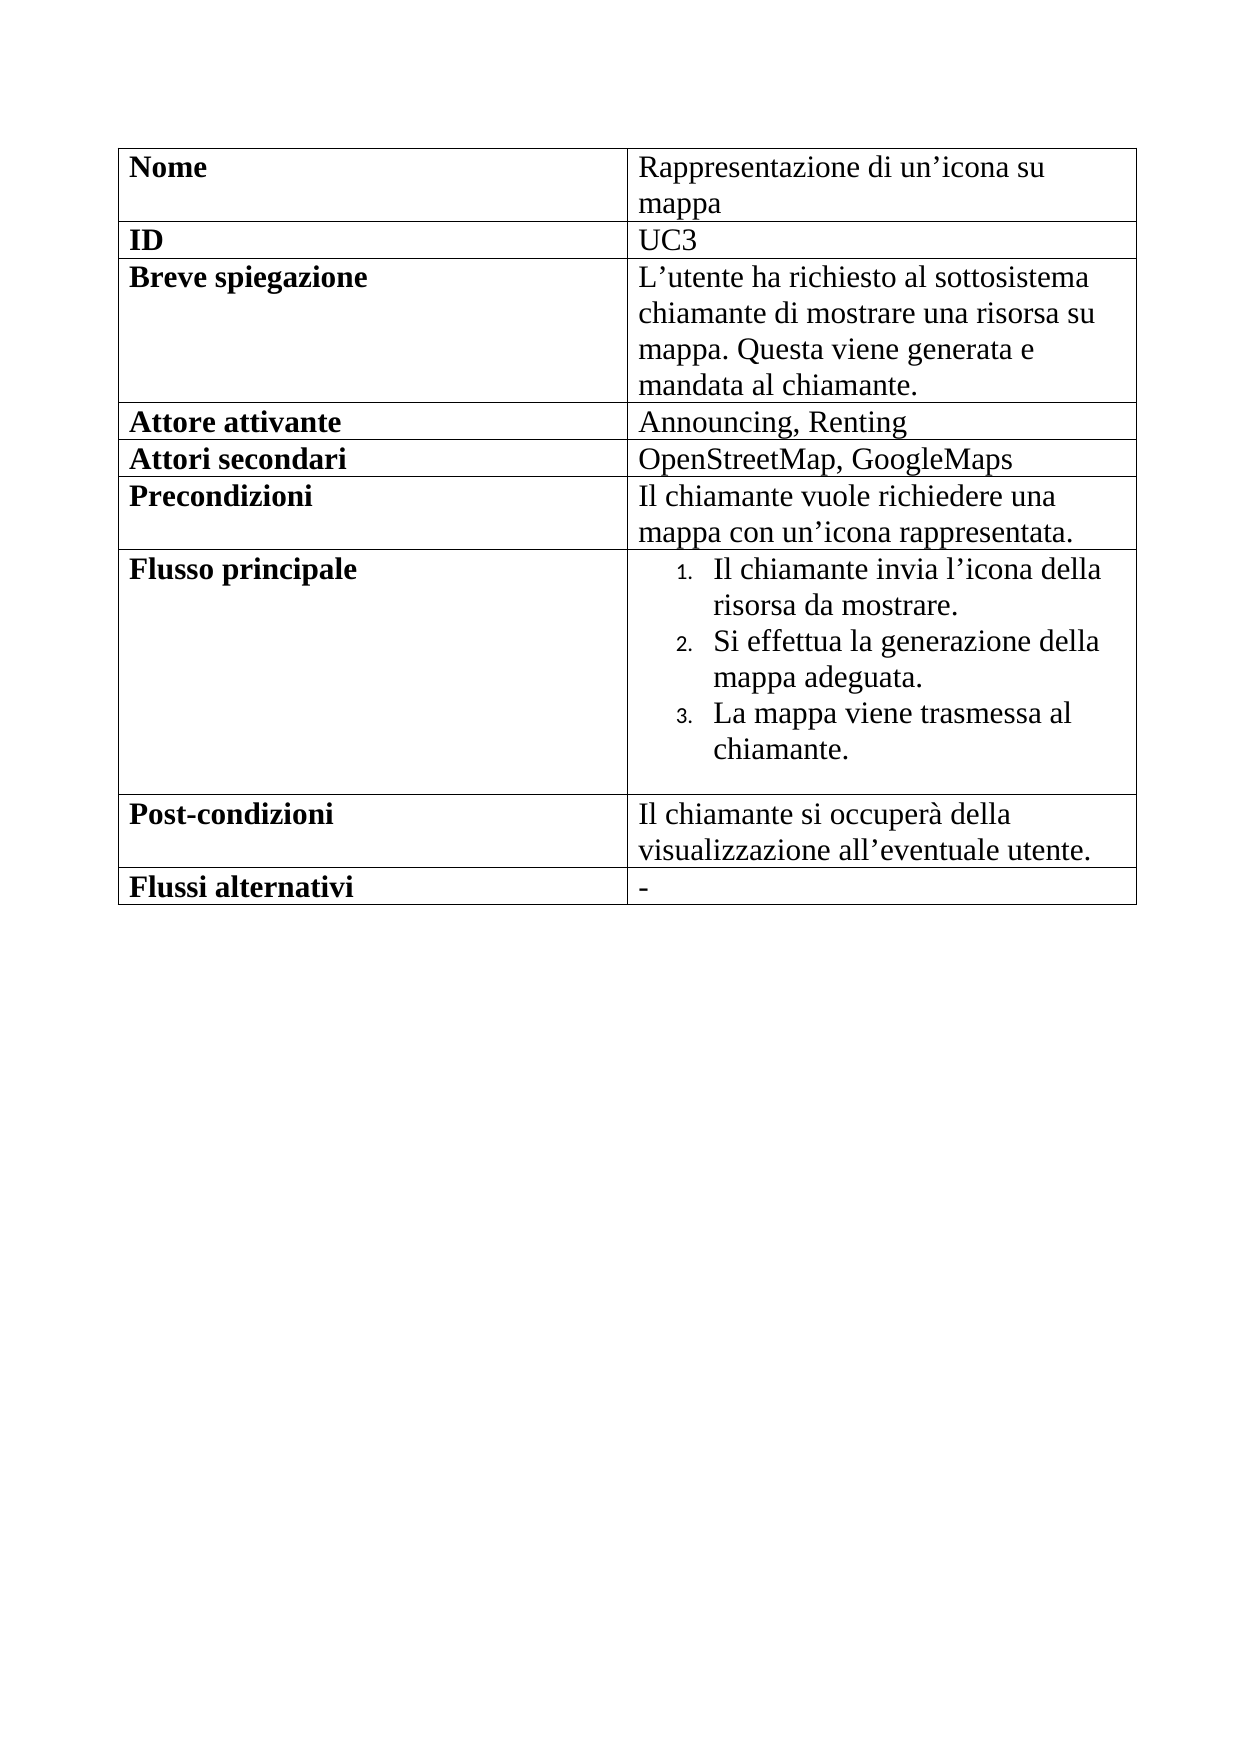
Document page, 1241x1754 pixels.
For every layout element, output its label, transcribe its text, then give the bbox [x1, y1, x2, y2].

table_cell L’utente ha richiesto al sottosistema chiamante di mostrare una risorsa su mappa. Questa viene generata e mandata al chiamante. [628, 259, 1136, 402]
table_cell Attori secondari [119, 440, 627, 476]
table_cell - [628, 868, 1136, 904]
table_header Rappresentazione di un’icona su mappa [628, 149, 1136, 221]
table_cell Il chiamante invia l’icona della risorsa da mostrare. Si effettua la generazione della mappa adeguata. La mappa viene trasmessa al chiamante. [628, 550, 1136, 794]
table_cell OpenStreetMap, GoogleMaps [628, 440, 1136, 476]
table_cell Flussi alternativi [119, 868, 627, 904]
table_header Nome [119, 149, 627, 221]
table_cell Precondizioni [119, 477, 627, 549]
table_cell Il chiamante si occuperà della visualizzazione all’eventuale utente. [628, 795, 1136, 867]
table_cell UC3 [628, 222, 1136, 257]
table_cell Breve spiegazione [119, 259, 627, 402]
table_cell Post-condizioni [119, 795, 627, 867]
table_cell ID [119, 222, 627, 257]
table_cell Attore attivante [119, 403, 627, 439]
table_cell Flusso principale [119, 550, 627, 794]
table_cell Il chiamante vuole richiedere una mappa con un’icona rappresentata. [628, 477, 1136, 549]
table_cell Announcing, Renting [628, 403, 1136, 439]
